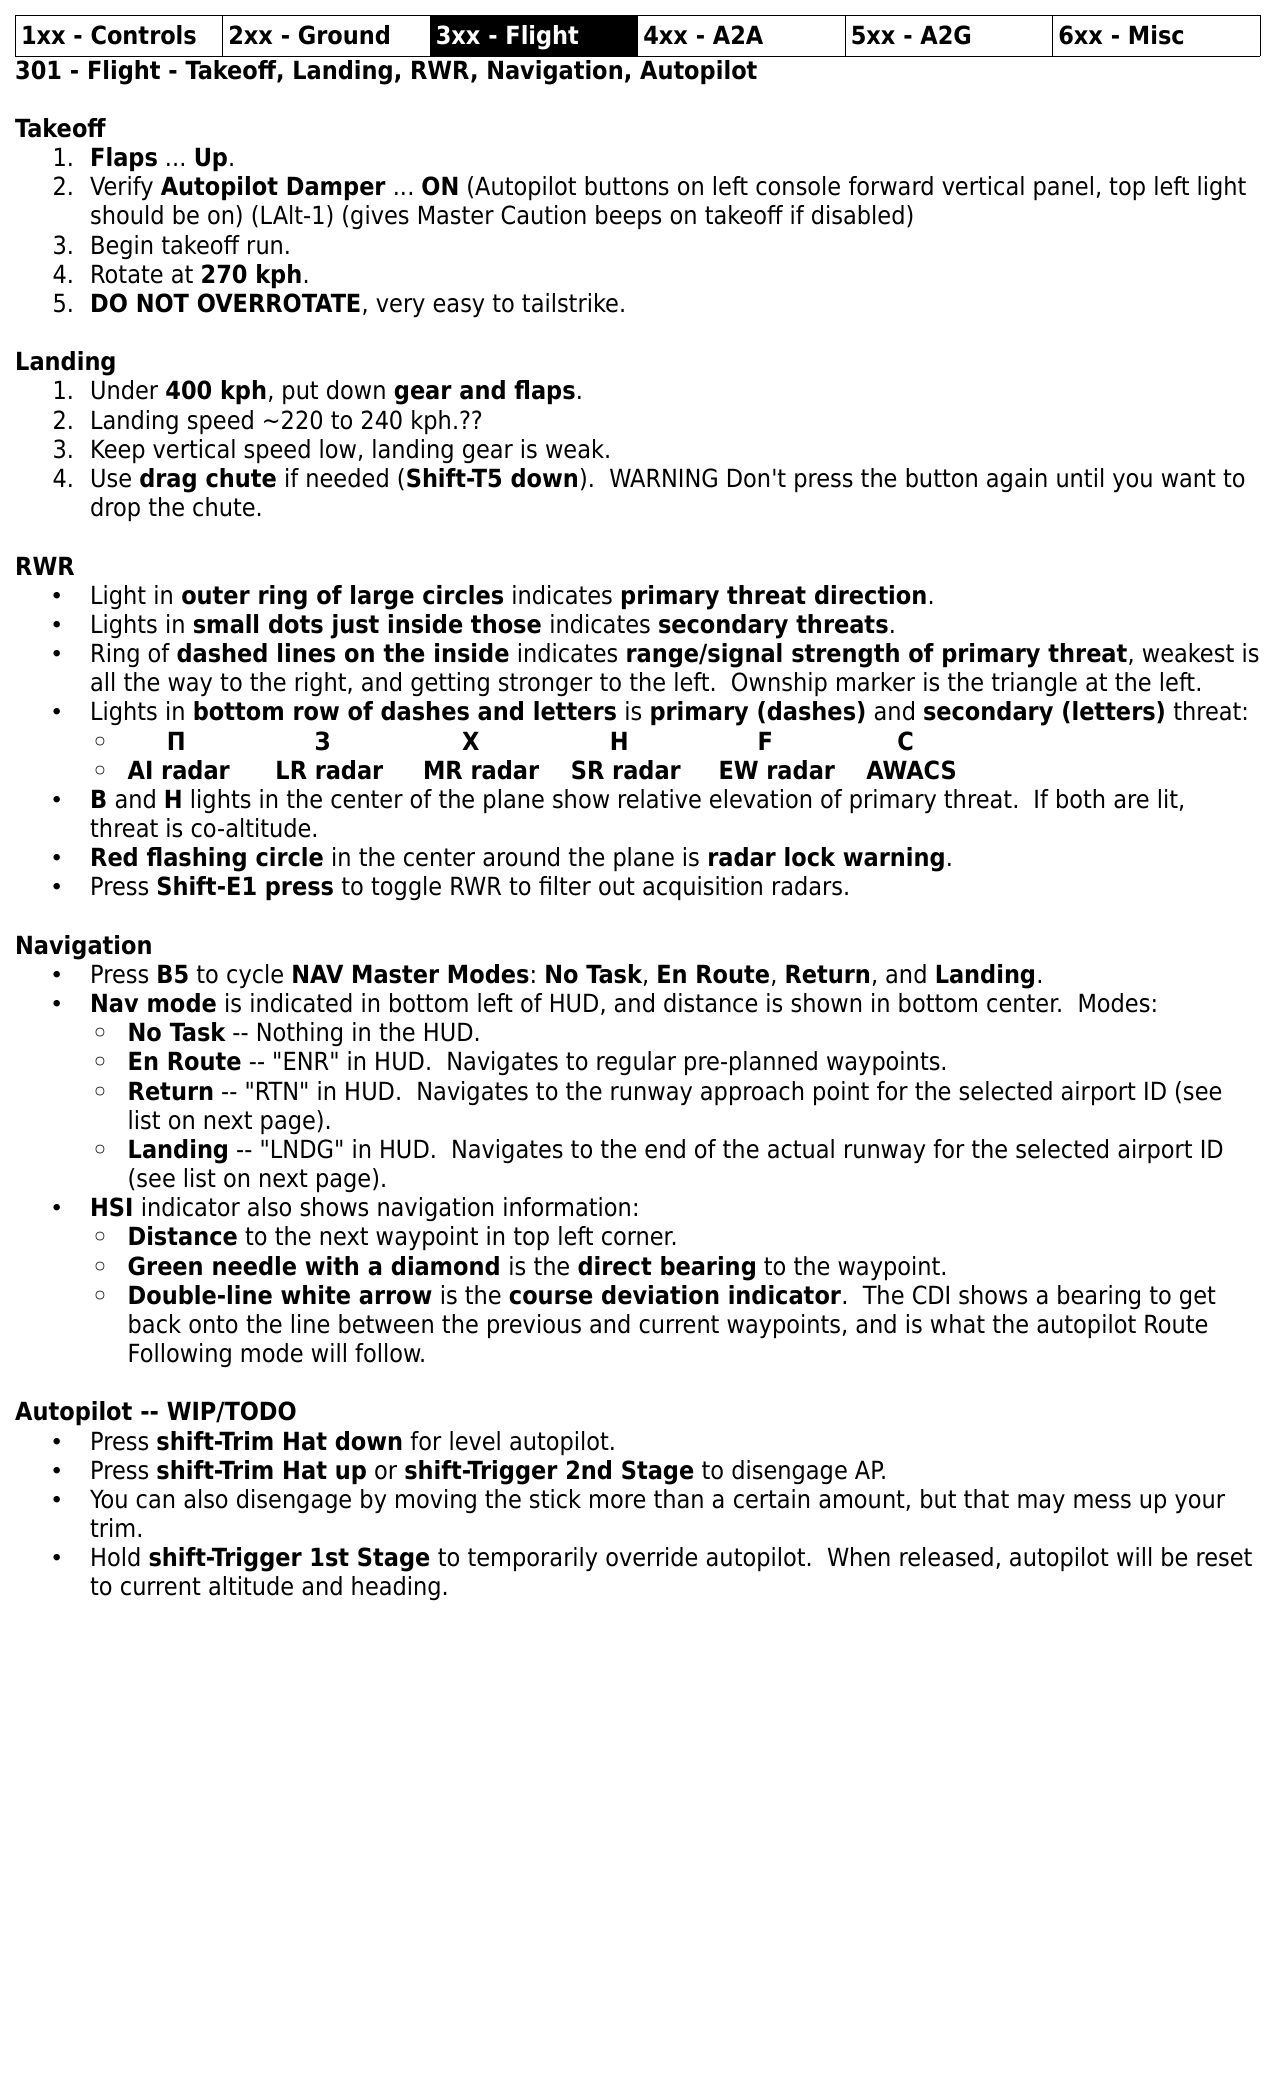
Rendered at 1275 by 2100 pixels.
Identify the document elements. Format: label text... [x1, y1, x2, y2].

list Ring of dashed lines on the inside indicates range/signal strength of primary threat, weakest is all the way to the right, and getting stronger to the left. Ownship marker is the triangle at the left. [52, 639, 1260, 697]
list Hold shift-Trigger 1st Stage to temporarily override autopilot. When released, autopilot will be reset to current altitude and heading. [52, 1543, 1260, 1602]
text 301 - Flight - Takeoff, Landing, RWR, Navigation, Autopilot [15, 57, 1260, 85]
table_header 1xx - Controls [16, 16, 222, 56]
list Verify Autopilot Damper ... ON (Autopilot buttons on left console forward vertical panel, top left light should be on) (LAlt-1) (gives Master Caution beeps on takeoff if disabled) [52, 172, 1260, 231]
list Use drag chute if needed (Shift-T5 down). WARNING Don't press the button again until you want to drop the chute. [52, 464, 1260, 522]
list Press shift-Trim Hat up or shift-Trigger 2nd Stage to disengage AP. [52, 1456, 1260, 1485]
list Lights in small dots just inside those indicates secondary threats. [52, 610, 1260, 639]
list Rotate at 270 kph. [52, 260, 1260, 289]
list HSI indicator also shows navigation information: [52, 1193, 1260, 1222]
list Double-line white arrow is the course deviation indicator. The CDI shows a bearing to get back onto the line between the previous and current waypoints, and is what the autopilot Route Following mode will follow. [90, 1281, 1260, 1368]
list Lights in bottom row of dashes and letters is primary (dashes) and secondary (letters) threat: [52, 697, 1260, 727]
list DO NOT OVERROTATE, very easy to tailstrike. [52, 289, 1260, 318]
list Return -- "RTN" in HUD. Navigates to the runway approach point for the selected airport ID (see list on next page). [90, 1077, 1260, 1135]
list Light in outer ring of large circles indicates primary threat direction. [52, 581, 1260, 610]
list AI radar LR radar MR radar SR radar EW radar AWACS [90, 756, 1260, 785]
text Navigation [15, 931, 1260, 960]
list Landing -- "LNDG" in HUD. Navigates to the end of the actual runway for the selected airport ID (see list on next page). [90, 1135, 1260, 1193]
text Autopilot -- WIP/TODO [15, 1397, 1260, 1427]
table_header 3xx - Flight [431, 16, 637, 56]
list Press B5 to cycle NAV Master Modes: No Task, En Route, Return, and Landing. [52, 960, 1260, 989]
list Press Shift-E1 press to toggle RWR to filter out acquisition radars. [52, 872, 1260, 902]
list Distance to the next waypoint in top left corner. [90, 1222, 1260, 1252]
list Begin takeoff run. [52, 231, 1260, 260]
table_header 5xx - A2G [846, 16, 1052, 56]
text Takeoff [15, 114, 1260, 143]
text RWR [15, 552, 1260, 581]
list You can also disengage by moving the stick more than a certain amount, but that may mess up your trim. [52, 1485, 1260, 1543]
list Flaps ... Up. [52, 143, 1260, 172]
list Red flashing circle in the center around the plane is radar lock warning. [52, 843, 1260, 872]
table_header 2xx - Ground [223, 16, 430, 56]
list En Route -- "ENR" in HUD. Navigates to regular pre-planned waypoints. [90, 1047, 1260, 1077]
list B and H lights in the center of the plane show relative elevation of primary threat. If both are lit, threat is co-altitude. [52, 785, 1260, 843]
list Landing speed ~220 to 240 kph.?? [52, 406, 1260, 435]
list Green needle with a diamond is the direct bearing to the waypoint. [90, 1252, 1260, 1281]
table_header 4xx - A2A [638, 16, 845, 56]
text Landing [15, 347, 1260, 377]
list П З X H F C [90, 727, 1260, 756]
list Keep vertical speed low, landing gear is weak. [52, 435, 1260, 464]
list No Task -- Nothing in the HUD. [90, 1018, 1260, 1047]
list Nav mode is indicated in bottom left of HUD, and distance is shown in bottom center. Modes: [52, 989, 1260, 1018]
list Under 400 kph, put down gear and flaps. [52, 377, 1260, 406]
list Press shift-Trim Hat down for level autopilot. [52, 1427, 1260, 1456]
table_header 6xx - Misc [1053, 16, 1260, 56]
